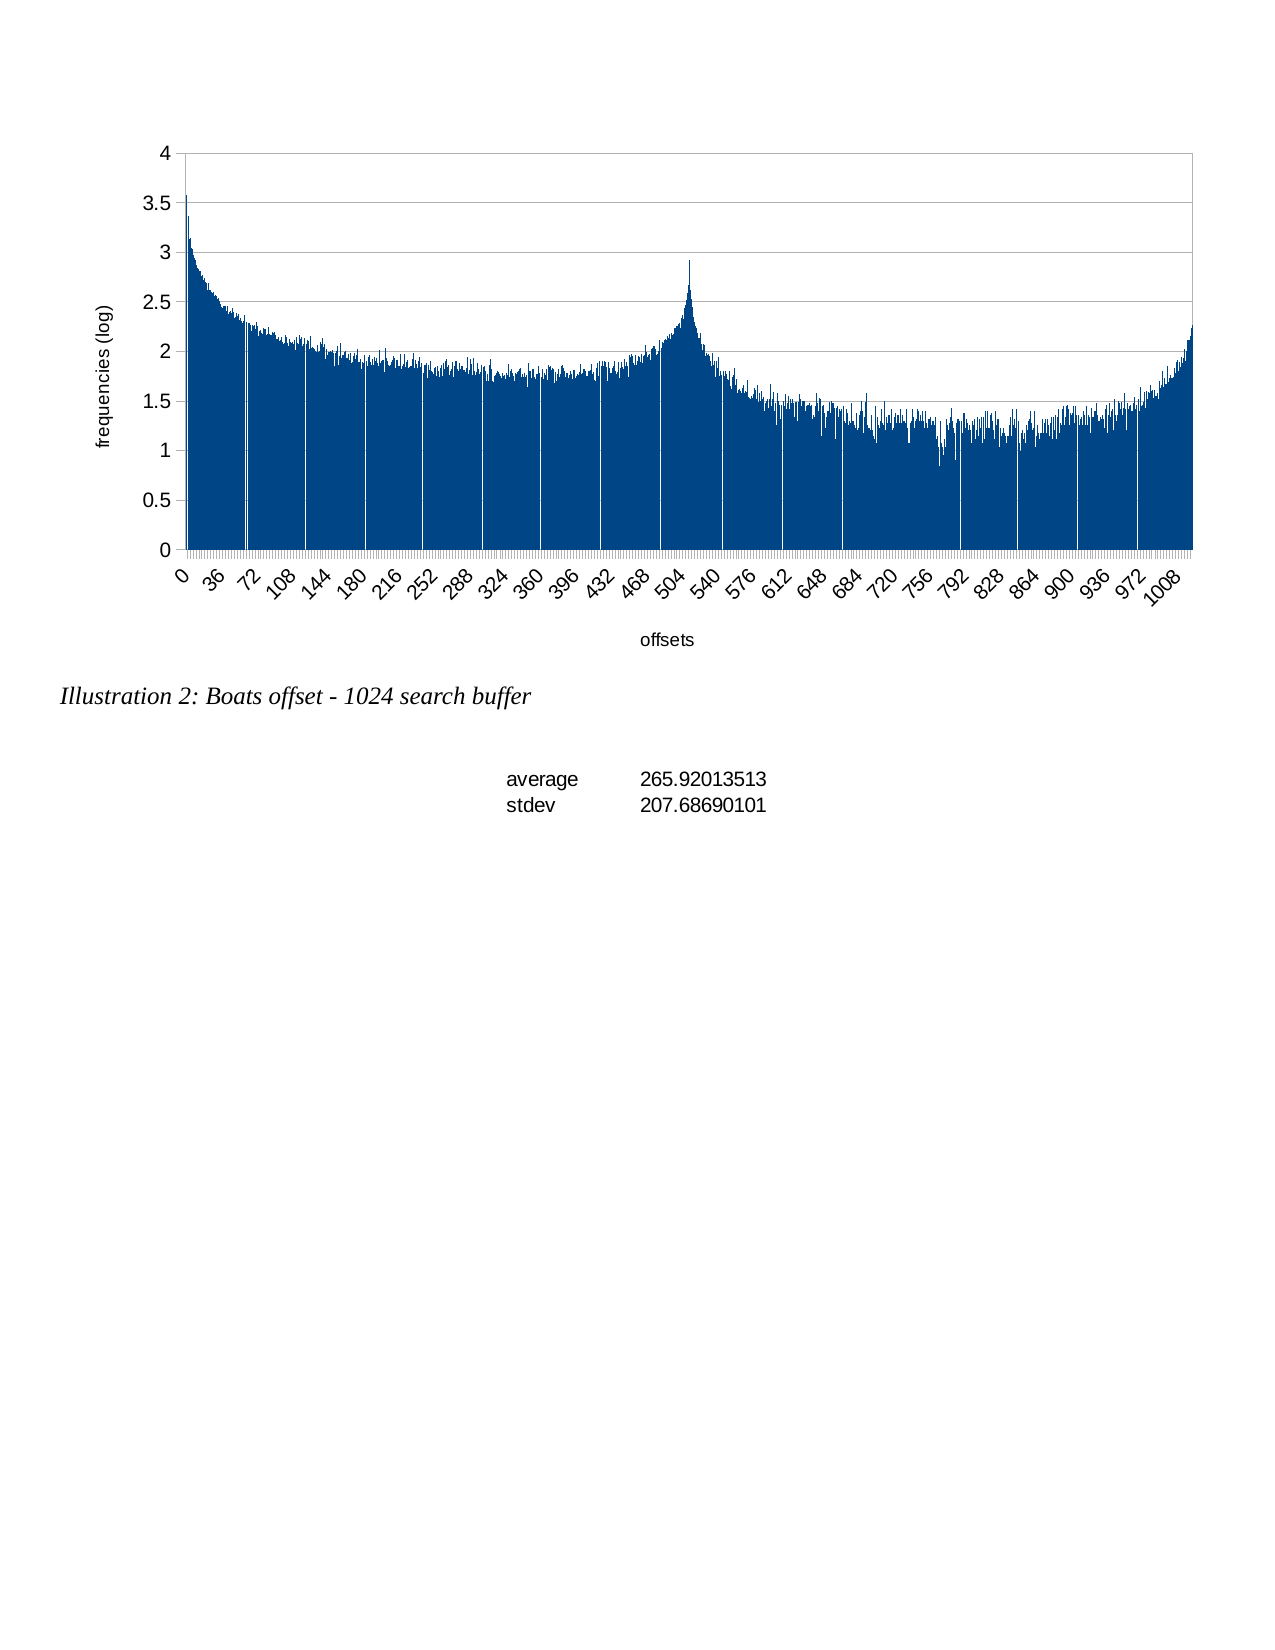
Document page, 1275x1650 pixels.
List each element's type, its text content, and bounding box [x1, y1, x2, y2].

text Illustration 2: Boats offset - 1024 search buffer [59, 682, 1216, 710]
